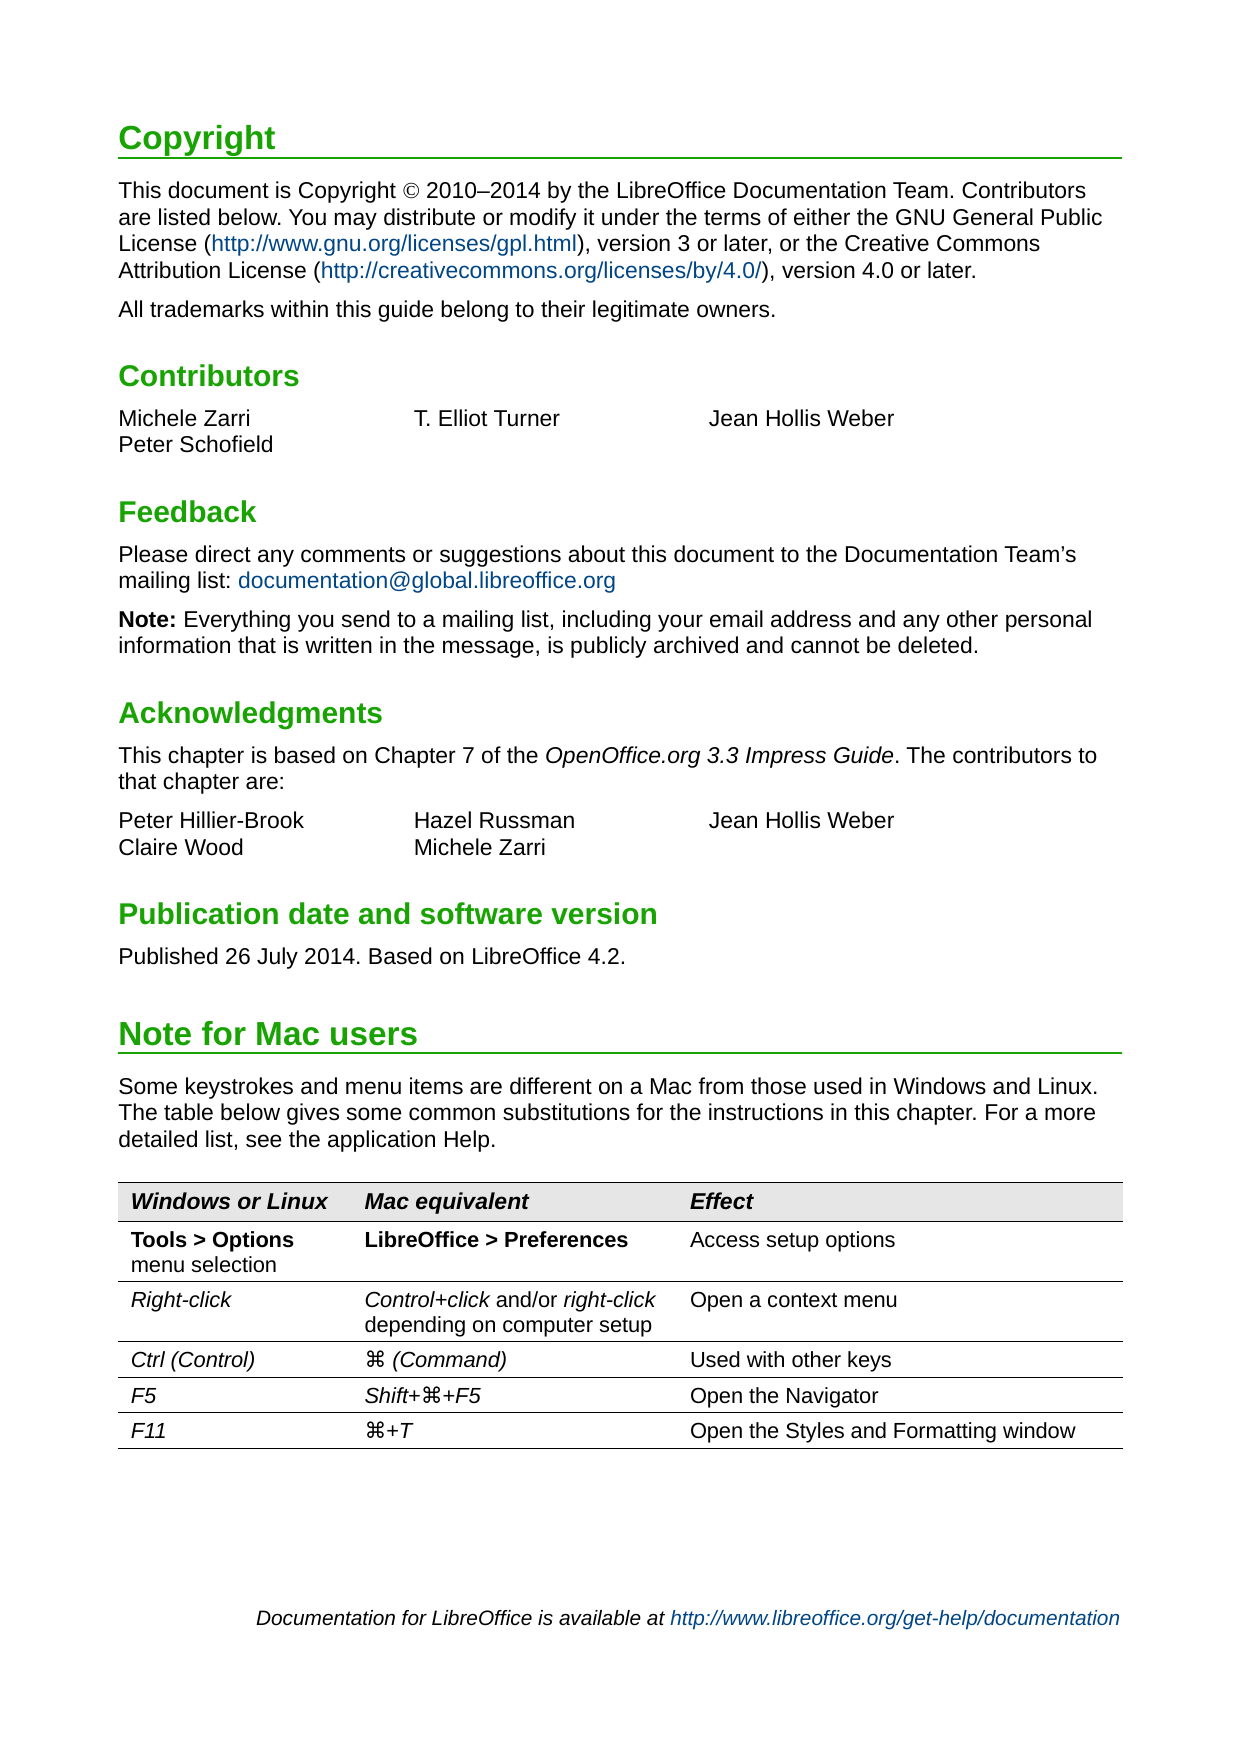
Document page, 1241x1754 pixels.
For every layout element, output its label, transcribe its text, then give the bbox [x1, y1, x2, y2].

text Please direct any comments or suggestions about this document to the Documentation Team’s mailing list: documentation@global.libreoffice.org [118, 541, 1122, 593]
text This chapter is based on Chapter 7 of the OpenOffice.org 3.3 Impress Guide. The contributors to that chapter are: [118, 742, 1122, 794]
table_cell Control+click and/or right-click depending on computer setup [352, 1282, 677, 1341]
text Acknowledgments [118, 695, 1122, 729]
table_cell Open the Styles and Formatting window [677, 1413, 1123, 1447]
text Contributors [118, 358, 1122, 393]
text This document is Copyright © 2010–2014 by the LibreOffice Documentation Team. Contributors are listed below. You may distribute or modify it under the terms of either the GNU General Public License (http://www.gnu.org/licenses/gpl.html), version 3 or later, or the Creative Commons Attribution License (http://creativecommons.org/licenses/by/4.0/), version 4.0 or later. [118, 177, 1122, 283]
text Publication date and software version [118, 896, 1122, 931]
table_cell Access setup options [677, 1222, 1123, 1281]
table_cell ⌘ (Command) [352, 1342, 677, 1377]
table_cell F5 [118, 1378, 352, 1412]
table_cell Ctrl (Control) [118, 1342, 352, 1377]
table_cell Right-click [118, 1282, 352, 1341]
subtitle Note for Mac users [118, 1014, 1122, 1052]
table_cell Open the Navigator [677, 1378, 1123, 1412]
table_cell Used with other keys [677, 1342, 1123, 1377]
text Some keystrokes and menu items are different on a Mac from those used in Windows and Linux. The table below gives some common substitutions for the instructions in this chapter. For a more detailed list, see the application Help. [118, 1073, 1122, 1152]
table_cell Open a context menu [677, 1282, 1123, 1341]
text Michele Zarri T. Elliot Turner Jean Hollis Weber Peter Schofield [118, 405, 1122, 458]
table_header Mac equivalent [352, 1183, 677, 1221]
text Peter Hillier-Brook Hazel Russman Jean Hollis Weber Claire Wood Michele Zarri [118, 807, 1122, 860]
table_cell ⌘+T [352, 1413, 677, 1447]
table_cell Shift+⌘+F5 [352, 1378, 677, 1412]
table_cell Tools > Options menu selection [118, 1222, 352, 1281]
table_cell LibreOffice > Preferences [352, 1222, 677, 1281]
table_cell F11 [118, 1413, 352, 1447]
subtitle Copyright [118, 118, 1122, 157]
text All trademarks within this guide belong to their legitimate owners. [118, 296, 1122, 322]
text Feedback [118, 494, 1122, 528]
text Published 26 July 2014. Based on LibreOffice 4.2. [118, 943, 1122, 969]
text Note: Everything you send to a mailing list, including your email address and any other personal information that is written in the message, is publicly archived and cannot be deleted. [118, 606, 1122, 659]
table_header Windows or Linux [118, 1183, 352, 1221]
table_header Effect [677, 1183, 1123, 1221]
